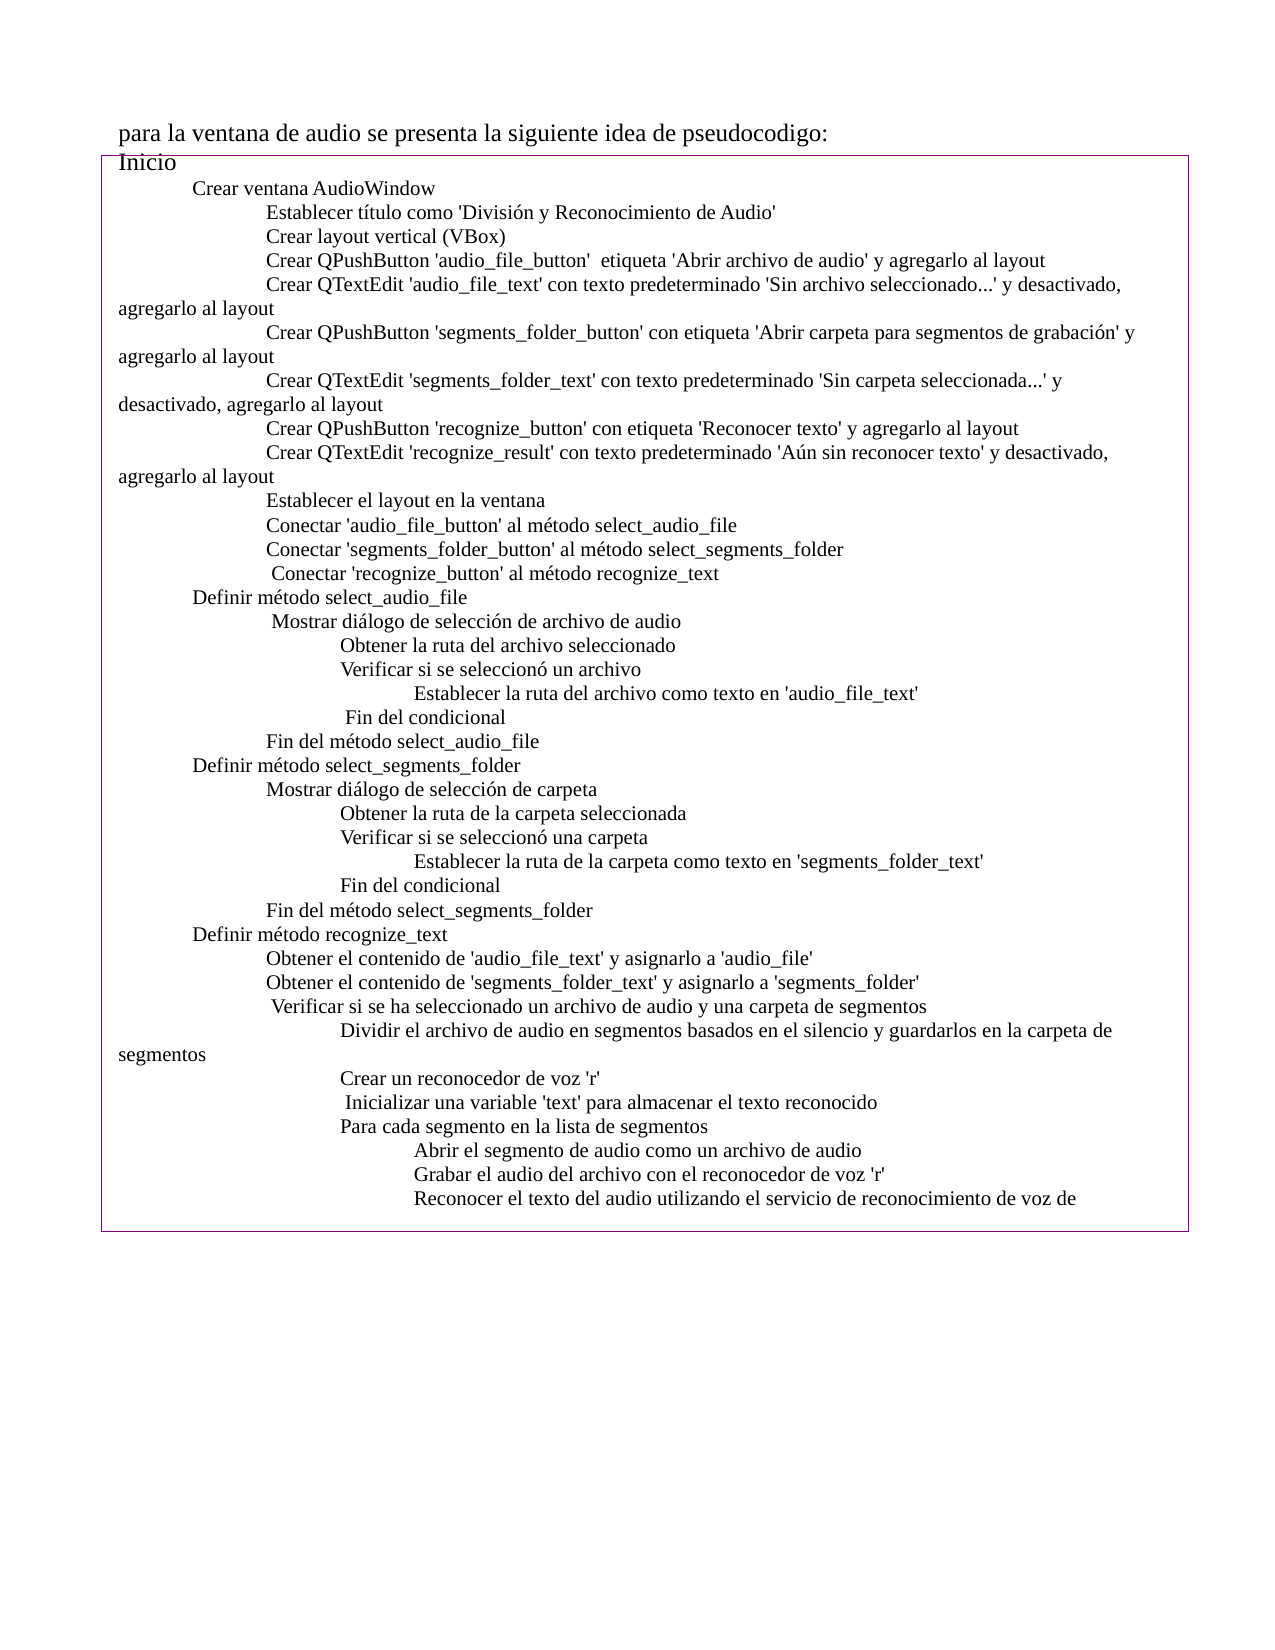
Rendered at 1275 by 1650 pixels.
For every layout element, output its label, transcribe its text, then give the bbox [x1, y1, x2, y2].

text Fin del método select_audio_file [118, 729, 1157, 753]
text para la ventana de audio se presenta la siguiente idea de pseudocodigo: [118, 118, 1157, 147]
text Crear un reconocedor de voz 'r' [118, 1066, 1157, 1090]
text Definir método recognize_text [118, 922, 1157, 946]
text Conectar 'audio_file_button' al método select_audio_file [118, 512, 1157, 537]
text Fin del condicional [118, 873, 1157, 897]
text Crear QPushButton 'segments_folder_button' con etiqueta 'Abrir carpeta para segmentos de grabación' y agregarlo al layout [118, 320, 1157, 368]
text Establecer la ruta de la carpeta como texto en 'segments_folder_text' [118, 849, 1157, 873]
text Fin del método select_segments_folder [118, 897, 1157, 922]
text Dividir el archivo de audio en segmentos basados en el silencio y guardarlos en la carpeta de segmentos [118, 1018, 1157, 1066]
text Obtener la ruta de la carpeta seleccionada [118, 801, 1157, 825]
text Crear QTextEdit 'recognize_result' con texto predeterminado 'Aún sin reconocer texto' y desactivado, agregarlo al layout [118, 440, 1157, 488]
text Verificar si se ha seleccionado un archivo de audio y una carpeta de segmentos [118, 994, 1157, 1018]
text Crear QTextEdit 'audio_file_text' con texto predeterminado 'Sin archivo seleccionado...' y desactivado, agregarlo al layout [118, 272, 1157, 320]
text Mostrar diálogo de selección de archivo de audio [118, 609, 1157, 633]
text Inicio [118, 156, 1157, 176]
text Crear layout vertical (VBox) [118, 224, 1157, 248]
text Abrir el segmento de audio como un archivo de audio [118, 1138, 1157, 1162]
text Crear QPushButton 'audio_file_button' etiqueta 'Abrir archivo de audio' y agregarlo al layout [118, 248, 1157, 272]
text Para cada segmento en la lista de segmentos [118, 1114, 1157, 1138]
text Establecer el layout en la ventana [118, 488, 1157, 512]
text Conectar 'recognize_button' al método recognize_text [118, 561, 1157, 585]
text Definir método select_segments_folder [118, 753, 1157, 777]
text Establecer título como 'División y Reconocimiento de Audio' [118, 200, 1157, 224]
text Crear ventana AudioWindow [118, 176, 1157, 200]
text Conectar 'segments_folder_button' al método select_segments_folder [118, 537, 1157, 561]
text Inicializar una variable 'text' para almacenar el texto reconocido [118, 1090, 1157, 1114]
text Reconocer el texto del audio utilizando el servicio de reconocimiento de voz de [118, 1186, 1157, 1210]
text Obtener el contenido de 'segments_folder_text' y asignarlo a 'segments_folder' [118, 970, 1157, 994]
text Obtener la ruta del archivo seleccionado [118, 633, 1157, 657]
text Obtener el contenido de 'audio_file_text' y asignarlo a 'audio_file' [118, 946, 1157, 970]
text [118, 147, 1157, 155]
text Definir método select_audio_file [118, 585, 1157, 609]
text Crear QPushButton 'recognize_button' con etiqueta 'Reconocer texto' y agregarlo al layout [118, 416, 1157, 440]
text Mostrar diálogo de selección de carpeta [118, 777, 1157, 801]
text Grabar el audio del archivo con el reconocedor de voz 'r' [118, 1162, 1157, 1186]
text Fin del condicional [118, 705, 1157, 729]
text Crear QTextEdit 'segments_folder_text' con texto predeterminado 'Sin carpeta seleccionada...' y desactivado, agregarlo al layout [118, 368, 1157, 416]
text Verificar si se seleccionó una carpeta [118, 825, 1157, 849]
text Verificar si se seleccionó un archivo [118, 657, 1157, 681]
text Establecer la ruta del archivo como texto en 'audio_file_text' [118, 681, 1157, 705]
